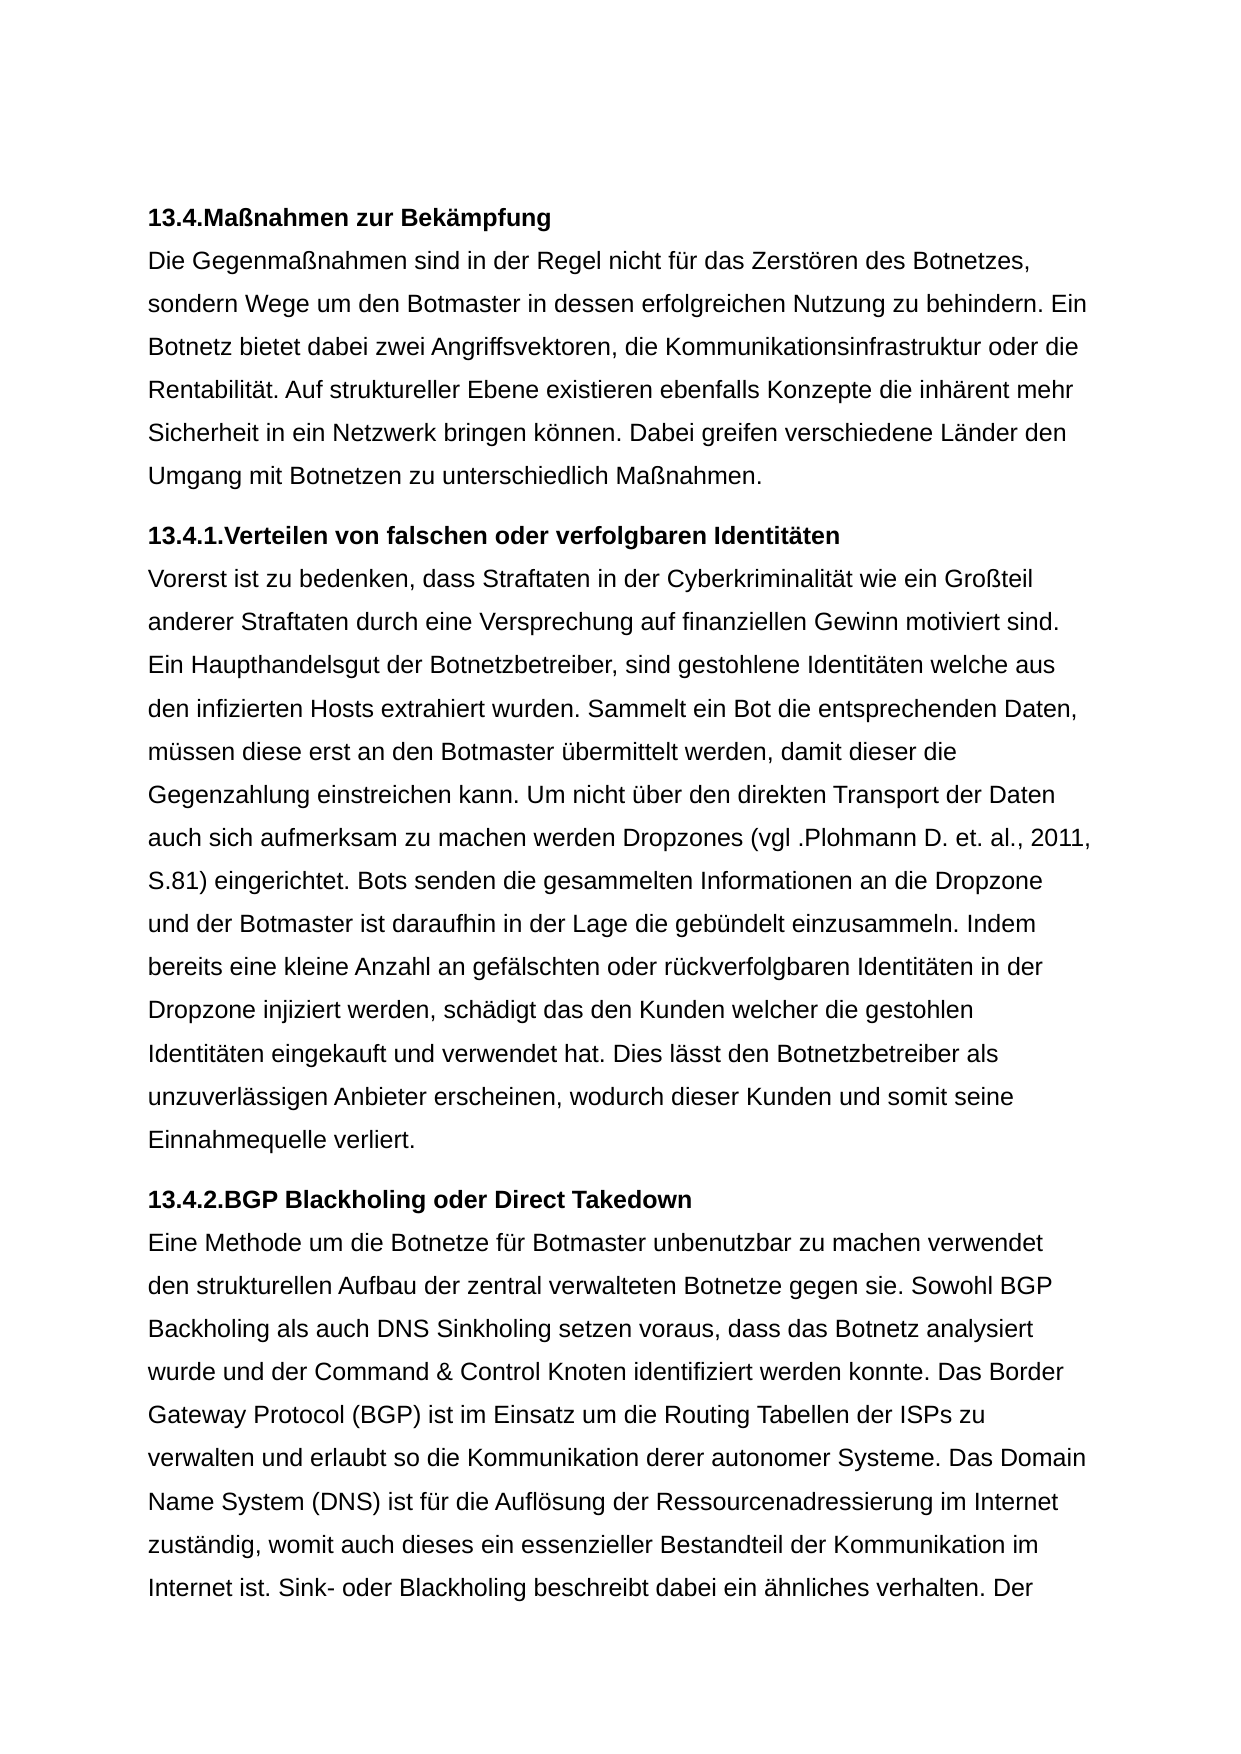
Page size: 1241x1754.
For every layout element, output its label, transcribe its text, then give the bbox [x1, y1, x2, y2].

text Vorerst ist zu bedenken, dass Straftaten in der Cyberkriminalität wie ein Großteil anderer Straftaten durch eine Versprechung auf finanziellen Gewinn motiviert sind. Ein Haupthandelsgut der Botnetzbetreiber, sind gestohlene Identitäten welche aus den infizierten Hosts extrahiert wurden. Sammelt ein Bot die entsprechenden Daten, müssen diese erst an den Botmaster übermittelt werden, damit dieser die Gegenzahlung einstreichen kann. Um nicht über den direkten Transport der Daten auch sich aufmerksam zu machen werden Dropzones (vgl .Plohmann D. et. al., 2011, S.81) eingerichtet. Bots senden die gesammelten Informationen an die Dropzone und der Botmaster ist daraufhin in der Lage die gebündelt einzusammeln. Indem bereits eine kleine Anzahl an gefälschten oder rückverfolgbaren Identitäten in der Dropzone injiziert werden, schädigt das den Kunden welcher die gestohlen Identitäten eingekauft und verwendet hat. Dies lässt den Botnetzbetreiber als unzuverlässigen Anbieter erscheinen, wodurch dieser Kunden und somit seine Einnahmequelle verliert. [148, 564, 1093, 1153]
text Die Gegenmaßnahmen sind in der Regel nicht für das Zerstören des Botnetzes, sondern Wege um den Botmaster in dessen erfolgreichen Nutzung zu behindern. Ein Botnetz bietet dabei zwei Angriffsvektoren, die Kommunikationsinfrastruktur oder die Rentabilität. Auf struktureller Ebene existieren ebenfalls Konzepte die inhärent mehr Sicherheit in ein Netzwerk bringen können. Dabei greifen verschiedene Länder den Umgang mit Botnetzen zu unterschiedlich Maßnahmen. [148, 246, 1093, 490]
text Eine Methode um die Botnetze für Botmaster unbenutzbar zu machen verwendet den strukturellen Aufbau der zentral verwalteten Botnetze gegen sie. Sowohl BGP Backholing als auch DNS Sinkholing setzen voraus, dass das Botnetz analysiert wurde und der Command & Control Knoten identifiziert werden konnte. Das Border Gateway Protocol (BGP) ist im Einsatz um die Routing Tabellen der ISPs zu verwalten und erlaubt so die Kommunikation derer autonomer Systeme. Das Domain Name System (DNS) ist für die Auflösung der Ressourcenadressierung im Internet zuständig, womit auch dieses ein essenzieller Bestandteil der Kommunikation im Internet ist. Sink- oder Blackholing beschreibt dabei ein ähnliches verhalten. Der [148, 1228, 1093, 1601]
subtitle 13.4.1.Verteilen von falschen oder verfolgbaren Identitäten [148, 521, 1093, 550]
subtitle 13.4.2.BGP Blackholing oder Direct Takedown [148, 1184, 1093, 1213]
subtitle 13.4.Maßnahmen zur Bekämpfung [148, 202, 1093, 231]
